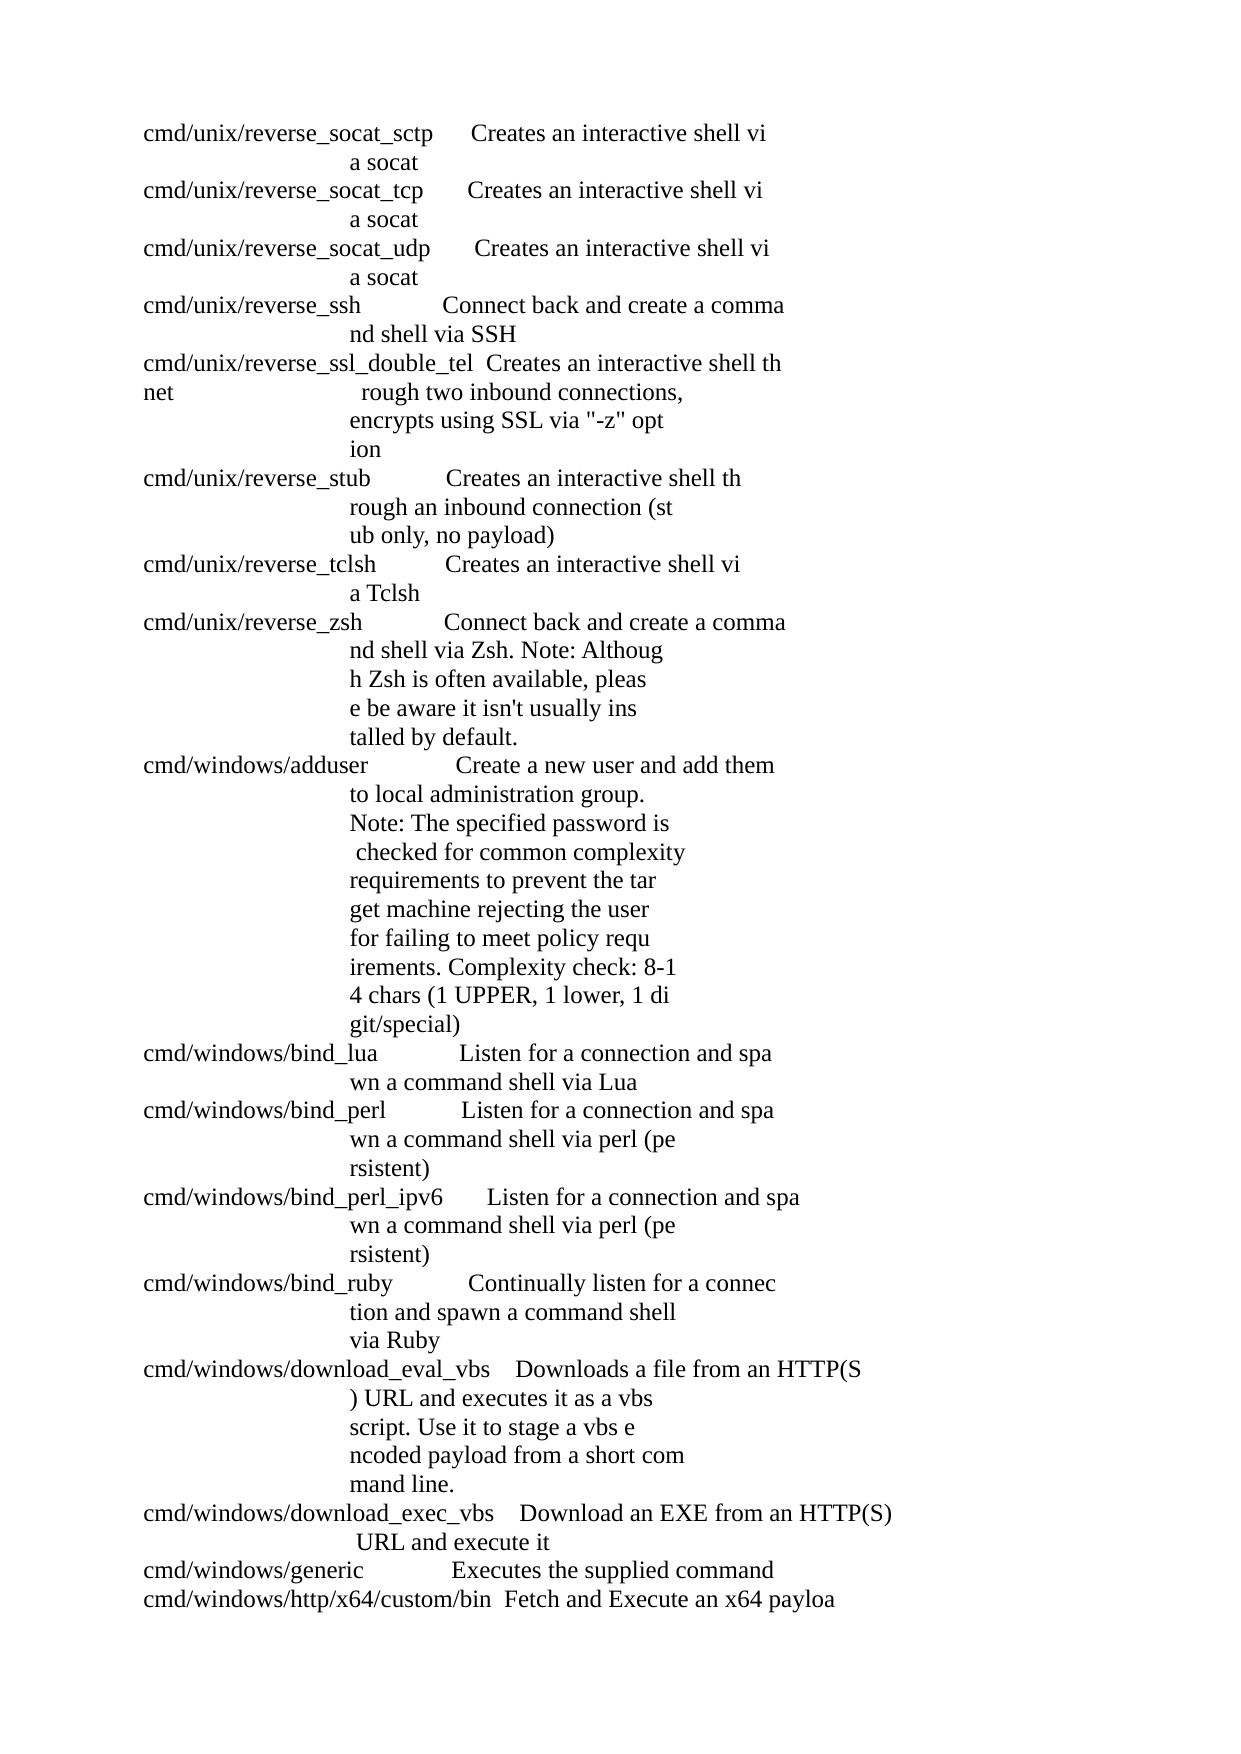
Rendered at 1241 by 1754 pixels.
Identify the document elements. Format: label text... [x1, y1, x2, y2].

text cmd/unix/reverse_stub Creates an interactive shell th [118, 463, 1122, 492]
text irements. Complexity check: 8-1 [118, 952, 1122, 981]
text cmd/windows/http/x64/custom/bin Fetch and Execute an x64 payloa [118, 1584, 1122, 1613]
text net rough two inbound connections, [118, 377, 1122, 406]
text a socat [118, 262, 1122, 291]
text ) URL and executes it as a vbs [118, 1383, 1122, 1412]
text a socat [118, 147, 1122, 176]
text for failing to meet policy requ [118, 923, 1122, 952]
text 4 chars (1 UPPER, 1 lower, 1 di [118, 981, 1122, 1009]
text cmd/windows/download_eval_vbs Downloads a file from an HTTP(S [118, 1354, 1122, 1383]
text rsistent) [118, 1153, 1122, 1182]
text rough an inbound connection (st [118, 492, 1122, 521]
text cmd/unix/reverse_tclsh Creates an interactive shell vi [118, 549, 1122, 578]
text get machine rejecting the user [118, 894, 1122, 923]
text a Tclsh [118, 578, 1122, 607]
text e be aware it isn't usually ins [118, 693, 1122, 722]
text h Zsh is often available, pleas [118, 664, 1122, 693]
text cmd/windows/download_exec_vbs Download an EXE from an HTTP(S) [118, 1498, 1122, 1527]
text talled by default. [118, 722, 1122, 751]
text cmd/unix/reverse_socat_sctp Creates an interactive shell vi [118, 118, 1122, 147]
text cmd/windows/bind_perl_ipv6 Listen for a connection and spa [118, 1182, 1122, 1211]
text ion [118, 434, 1122, 463]
text cmd/windows/bind_ruby Continually listen for a connec [118, 1268, 1122, 1297]
text to local administration group. [118, 779, 1122, 808]
text cmd/windows/adduser Create a new user and add them [118, 751, 1122, 779]
text requirements to prevent the tar [118, 866, 1122, 894]
text via Ruby [118, 1326, 1122, 1354]
text cmd/unix/reverse_ssh Connect back and create a comma [118, 291, 1122, 319]
text cmd/windows/generic Executes the supplied command [118, 1556, 1122, 1584]
text wn a command shell via Lua [118, 1067, 1122, 1096]
text cmd/unix/reverse_socat_udp Creates an interactive shell vi [118, 233, 1122, 262]
text git/special) [118, 1009, 1122, 1038]
text nd shell via SSH [118, 319, 1122, 348]
text cmd/unix/reverse_socat_tcp Creates an interactive shell vi [118, 176, 1122, 204]
text cmd/unix/reverse_zsh Connect back and create a comma [118, 607, 1122, 636]
text a socat [118, 204, 1122, 233]
text ub only, no payload) [118, 521, 1122, 549]
text wn a command shell via perl (pe [118, 1124, 1122, 1153]
text Note: The specified password is [118, 808, 1122, 837]
text tion and spawn a command shell [118, 1297, 1122, 1326]
text cmd/windows/bind_perl Listen for a connection and spa [118, 1096, 1122, 1124]
text rsistent) [118, 1239, 1122, 1268]
text cmd/windows/bind_lua Listen for a connection and spa [118, 1038, 1122, 1067]
text checked for common complexity [118, 837, 1122, 866]
text mand line. [118, 1469, 1122, 1498]
text ncoded payload from a short com [118, 1441, 1122, 1469]
text script. Use it to stage a vbs e [118, 1412, 1122, 1441]
text encrypts using SSL via "-z" opt [118, 406, 1122, 434]
text wn a command shell via perl (pe [118, 1211, 1122, 1239]
text nd shell via Zsh. Note: Althoug [118, 636, 1122, 664]
text cmd/unix/reverse_ssl_double_tel Creates an interactive shell th [118, 348, 1122, 377]
text URL and execute it [118, 1527, 1122, 1556]
